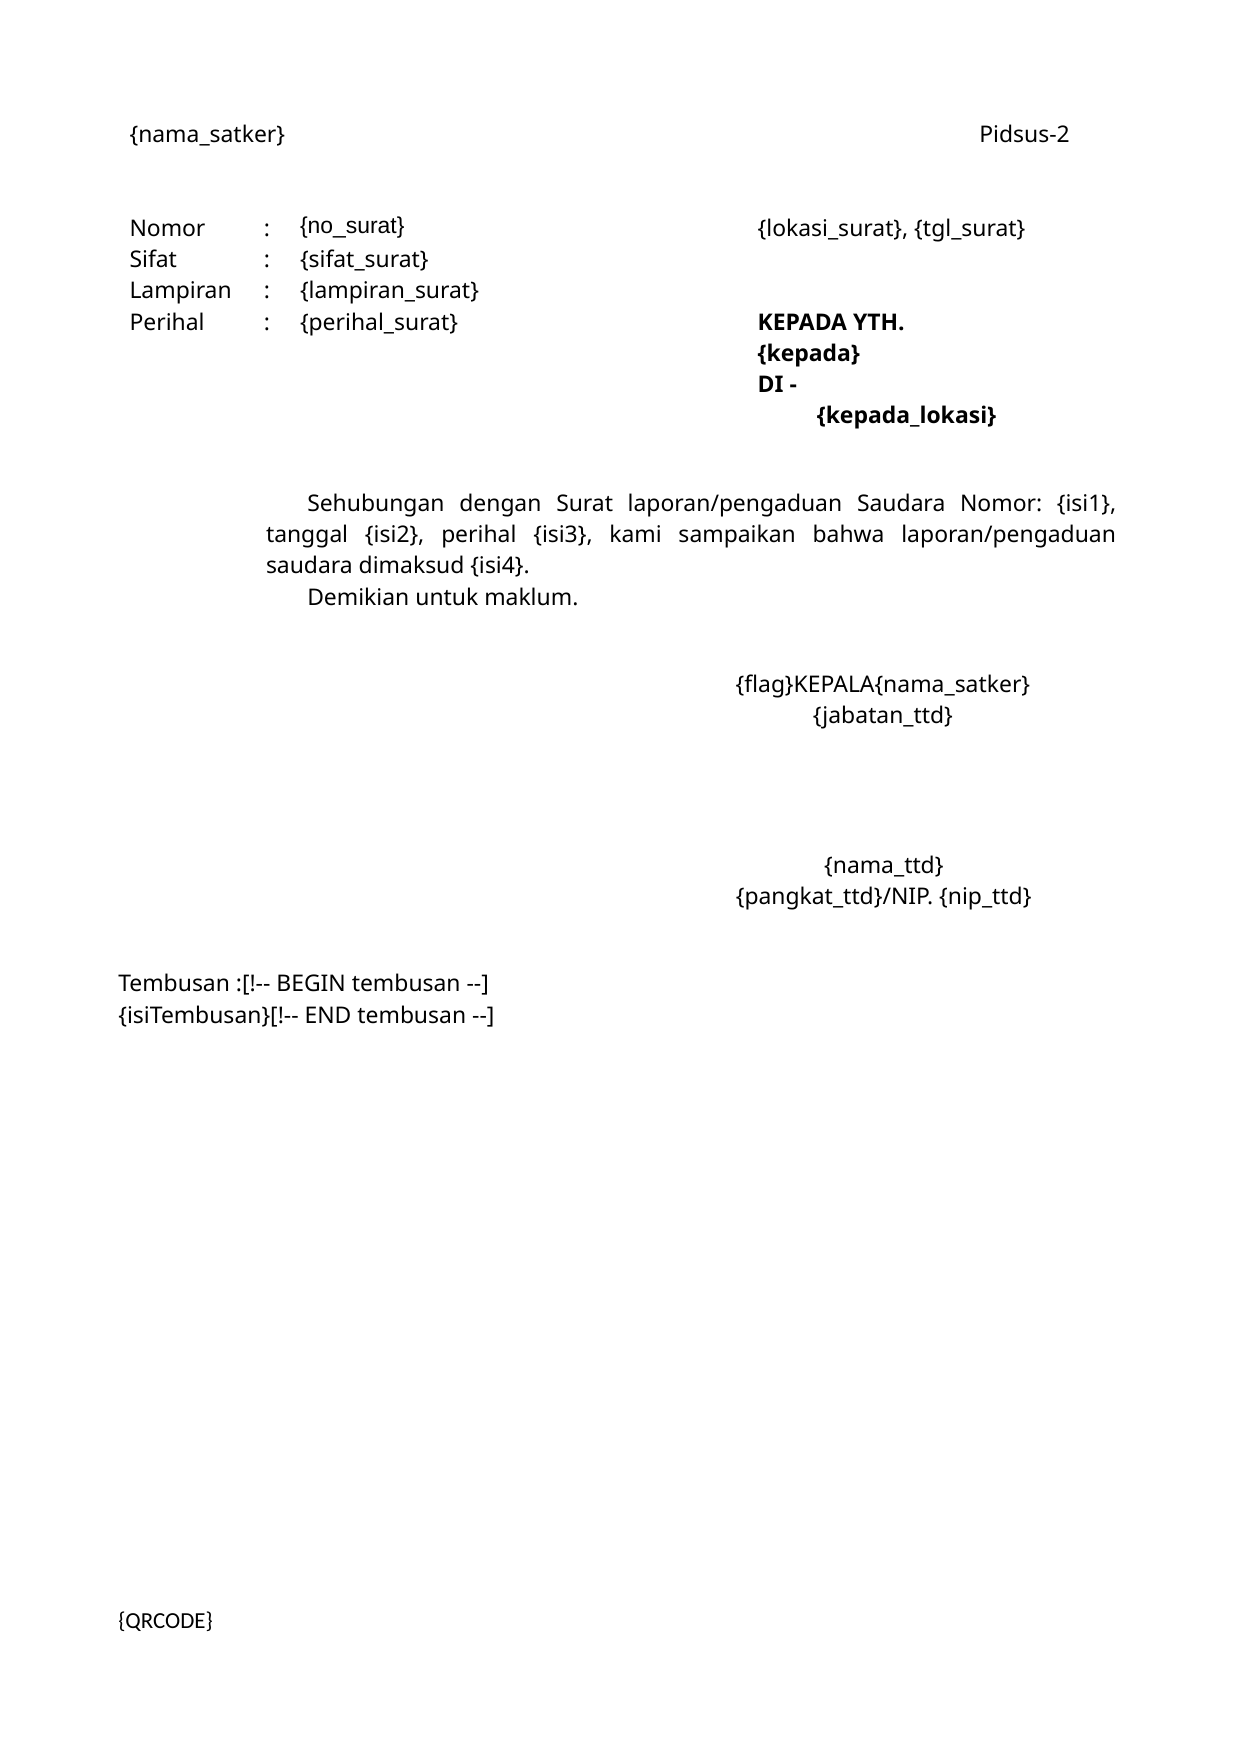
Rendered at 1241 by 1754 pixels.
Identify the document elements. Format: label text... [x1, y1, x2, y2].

table_cell {perihal_surat} [289, 306, 682, 431]
text Demikian untuk maklum. [266, 580, 1117, 612]
table_cell : [253, 274, 288, 306]
table_cell : [253, 306, 288, 431]
table_cell [682, 274, 746, 306]
table_cell KEPADA YTH. {kepada} DI - {kepada_lokasi} [746, 306, 1081, 431]
table_cell Lampiran [118, 274, 252, 306]
table_cell [746, 243, 1081, 274]
table_cell {lokasi_surat}, {tgl_surat} [746, 212, 1081, 243]
table_cell [682, 306, 746, 431]
text Tembusan :[!-- BEGIN tembusan --] [118, 967, 1122, 998]
table_cell Sifat [118, 243, 252, 274]
table_cell [682, 243, 746, 274]
table_cell [118, 149, 1081, 212]
table_cell [746, 274, 1081, 306]
table_cell : [253, 212, 288, 243]
table_cell {lampiran_surat} [289, 274, 682, 306]
table_header {nama_satker} [118, 118, 924, 149]
table_cell {jabatan_ttd} [655, 699, 1123, 849]
table_cell {sifat_surat} [289, 243, 682, 274]
text {isiTembusan}[!-- END tembusan --] [118, 998, 1122, 1030]
table_cell [682, 212, 746, 243]
table_header {flag}KEPALA{nama_satker} [655, 668, 1123, 699]
text Sehubungan dengan Surat laporan/pengaduan Saudara Nomor: {isi1}, tanggal {isi2}, perihal {isi3}, kami sampaikan bahwa laporan/pengaduan saudara dimaksud {isi4}. [266, 487, 1117, 580]
table_cell {no_surat} [289, 212, 682, 243]
table_cell Perihal [118, 306, 252, 431]
table_cell Nomor [118, 212, 252, 243]
table_header Pidsus-2 [924, 118, 1081, 149]
table_cell {nama_ttd} {pangkat_ttd}/NIP. {nip_ttd} [655, 849, 1123, 911]
table_cell : [253, 243, 288, 274]
